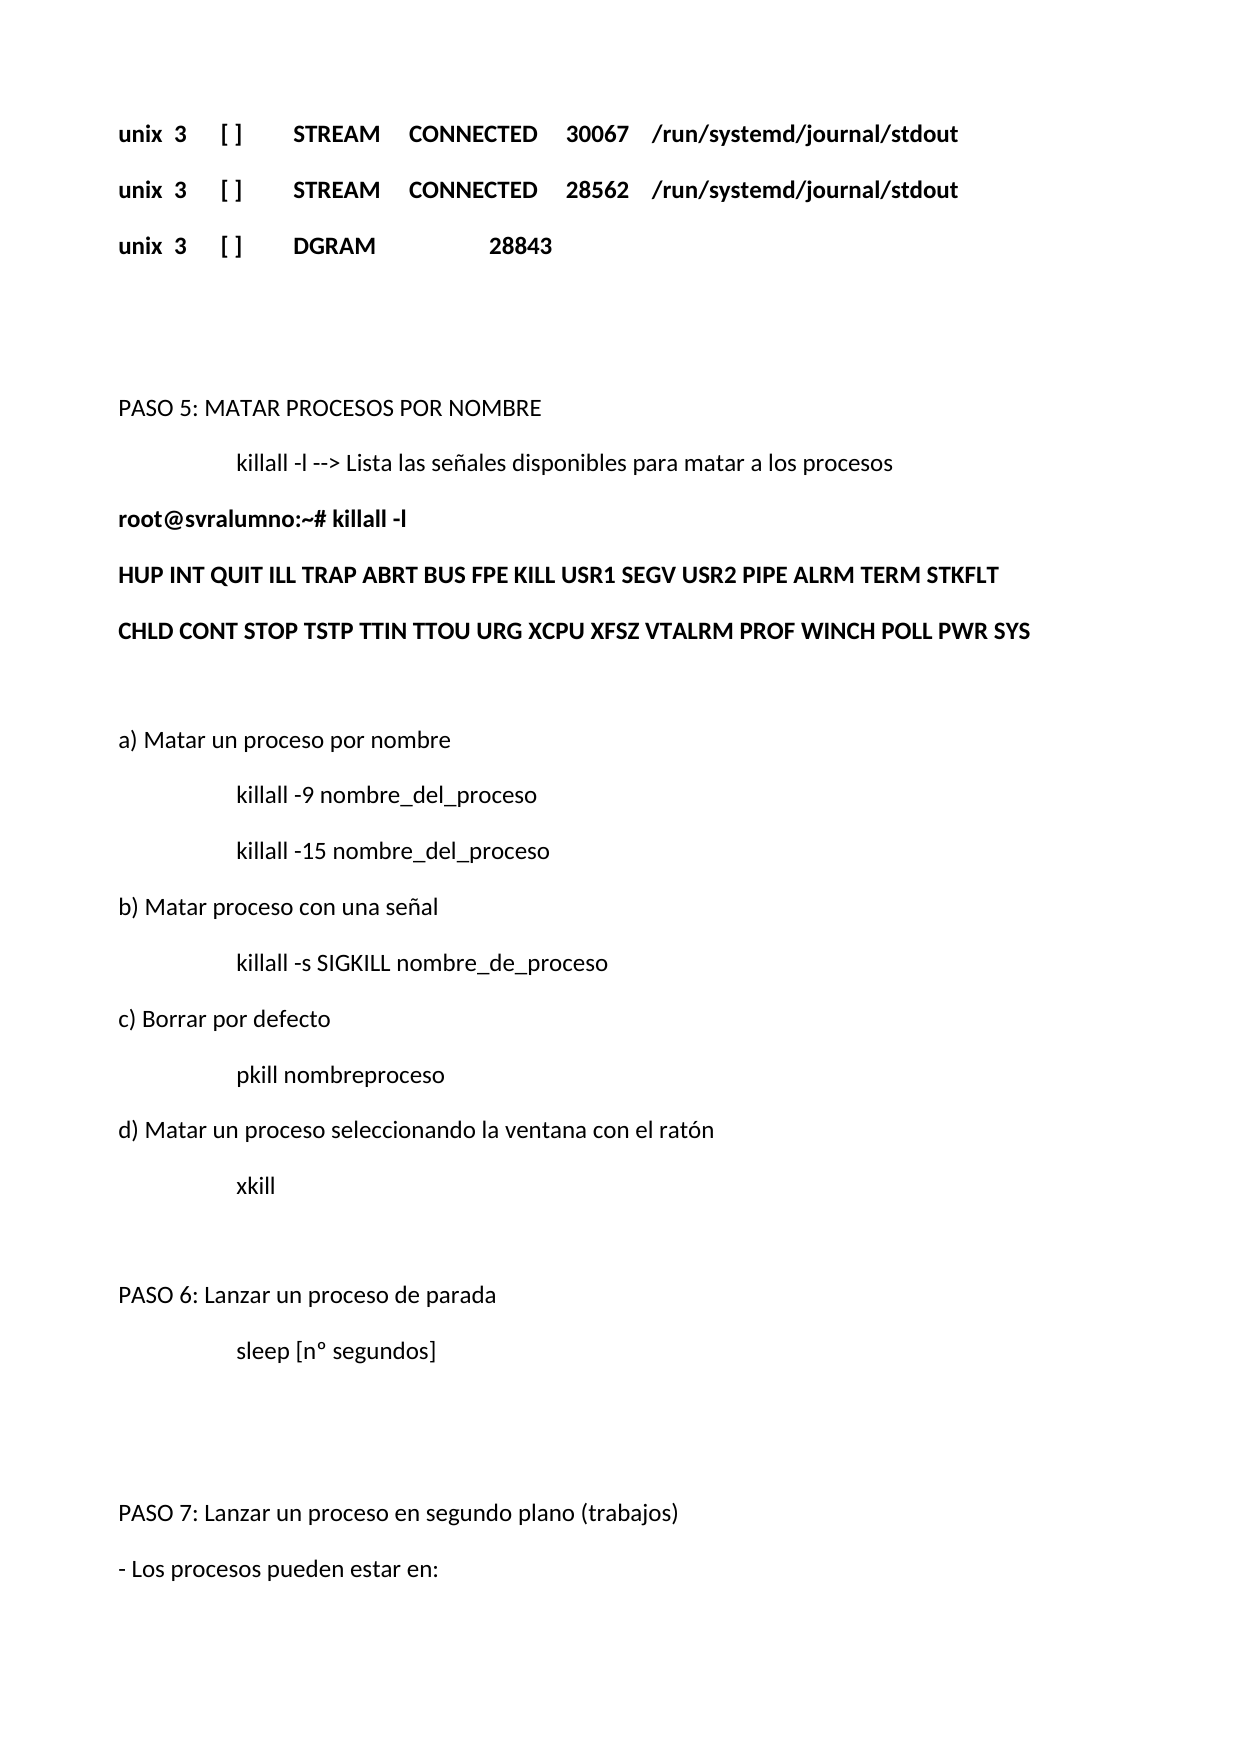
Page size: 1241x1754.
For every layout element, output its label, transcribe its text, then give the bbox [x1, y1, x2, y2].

text d) Matar un proceso seleccionando la ventana con el ratón [118, 1115, 1122, 1145]
text root@svralumno:~# killall -l [118, 503, 1122, 534]
text killall -15 nombre_del_proceso [118, 836, 1122, 866]
text PASO 5: MATAR PROCESOS POR NOMBRE [118, 392, 1122, 422]
text killall -9 nombre_del_proceso [118, 780, 1122, 810]
text b) Matar proceso con una señal [118, 891, 1122, 922]
text PASO 7: Lanzar un proceso en segundo plano (trabajos) [118, 1497, 1122, 1528]
text killall -l --> Lista las señales disponibles para matar a los procesos [118, 447, 1122, 478]
text unix 3 [ ] STREAM CONNECTED 28562 /run/systemd/journal/stdout [118, 174, 1122, 204]
text CHLD CONT STOP TSTP TTIN TTOU URG XCPU XFSZ VTALRM PROF WINCH POLL PWR SYS [118, 615, 1122, 646]
text c) Borrar por defecto [118, 1003, 1122, 1033]
text pkill nombreproceso [118, 1059, 1122, 1089]
text HUP INT QUIT ILL TRAP ABRT BUS FPE KILL USR1 SEGV USR2 PIPE ALRM TERM STKFLT [118, 559, 1122, 590]
text sleep [nº segundos] [118, 1335, 1122, 1366]
text unix 3 [ ] STREAM CONNECTED 30067 /run/systemd/journal/stdout [118, 118, 1122, 149]
text killall -s SIGKILL nombre_de_proceso [118, 947, 1122, 978]
text xkill [118, 1171, 1122, 1201]
text a) Matar un proceso por nombre [118, 724, 1122, 754]
text PASO 6: Lanzar un proceso de parada [118, 1279, 1122, 1310]
text - Los procesos pueden estar en: [118, 1553, 1122, 1583]
text unix 3 [ ] DGRAM 28843 [118, 230, 1122, 260]
